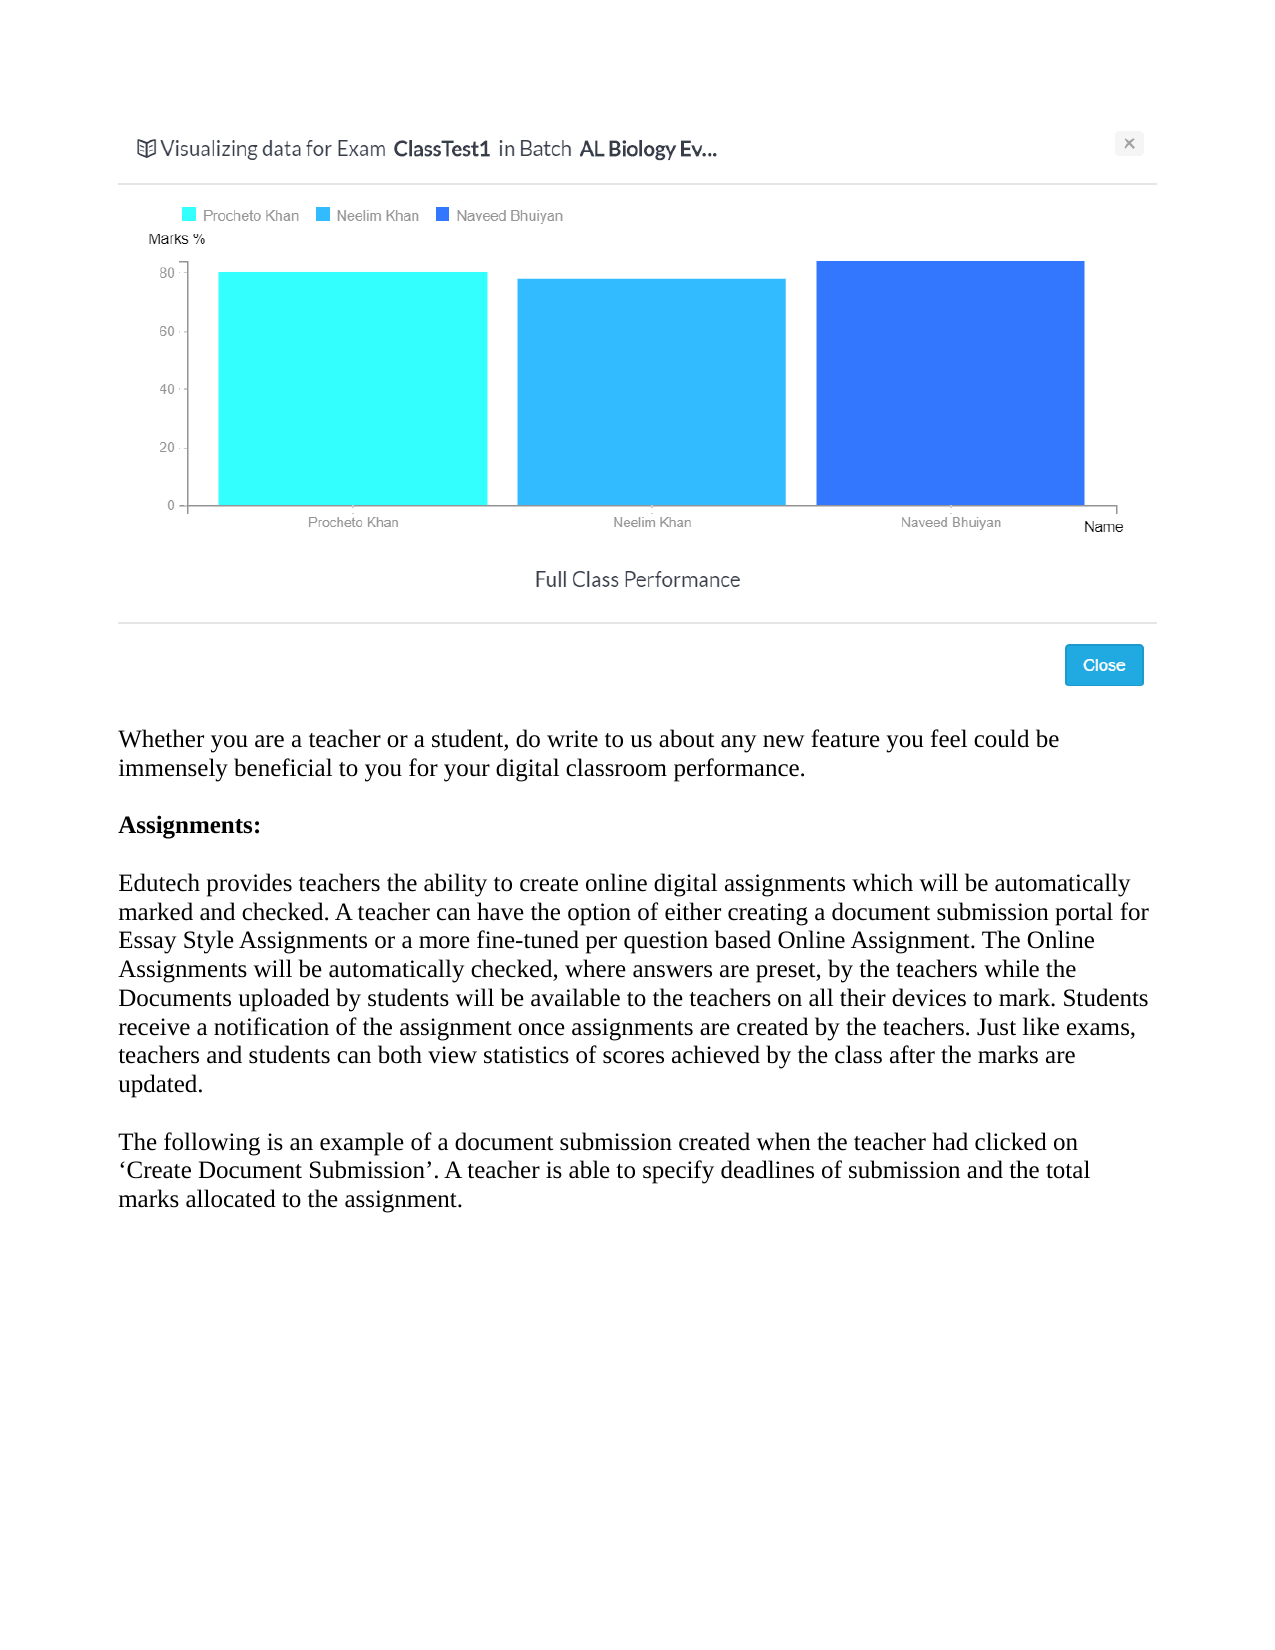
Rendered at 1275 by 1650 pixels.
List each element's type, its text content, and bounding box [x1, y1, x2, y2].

text Edutech provides teachers the ability to create online digital assignments which will be automatically marked and checked. A teacher can have the option of either creating a document submission portal for Essay Style Assignments or a more fine-tuned per question based Online Assignment. The Online Assignments will be automatically checked, where answers are preset, by the teachers while the Documents uploaded by students will be available to the teachers on all their devices to mark. Students receive a notification of the assignment once assignments are created by the teachers. Just like exams, teachers and students can both view statistics of scores achieved by the class after the marks are updated. [118, 868, 1157, 1098]
text Whether you are a teacher or a student, do write to us about any new feature you feel could be immensely beneficial to you for your digital classroom performance. [118, 724, 1157, 782]
picture [118, 118, 1157, 696]
text Assignments: [118, 810, 1157, 839]
text The following is an example of a document submission created when the teacher had clicked on ‘Create Document Submission’. A teacher is able to specify deadlines of submission and the total marks allocated to the assignment. [118, 1127, 1157, 1213]
